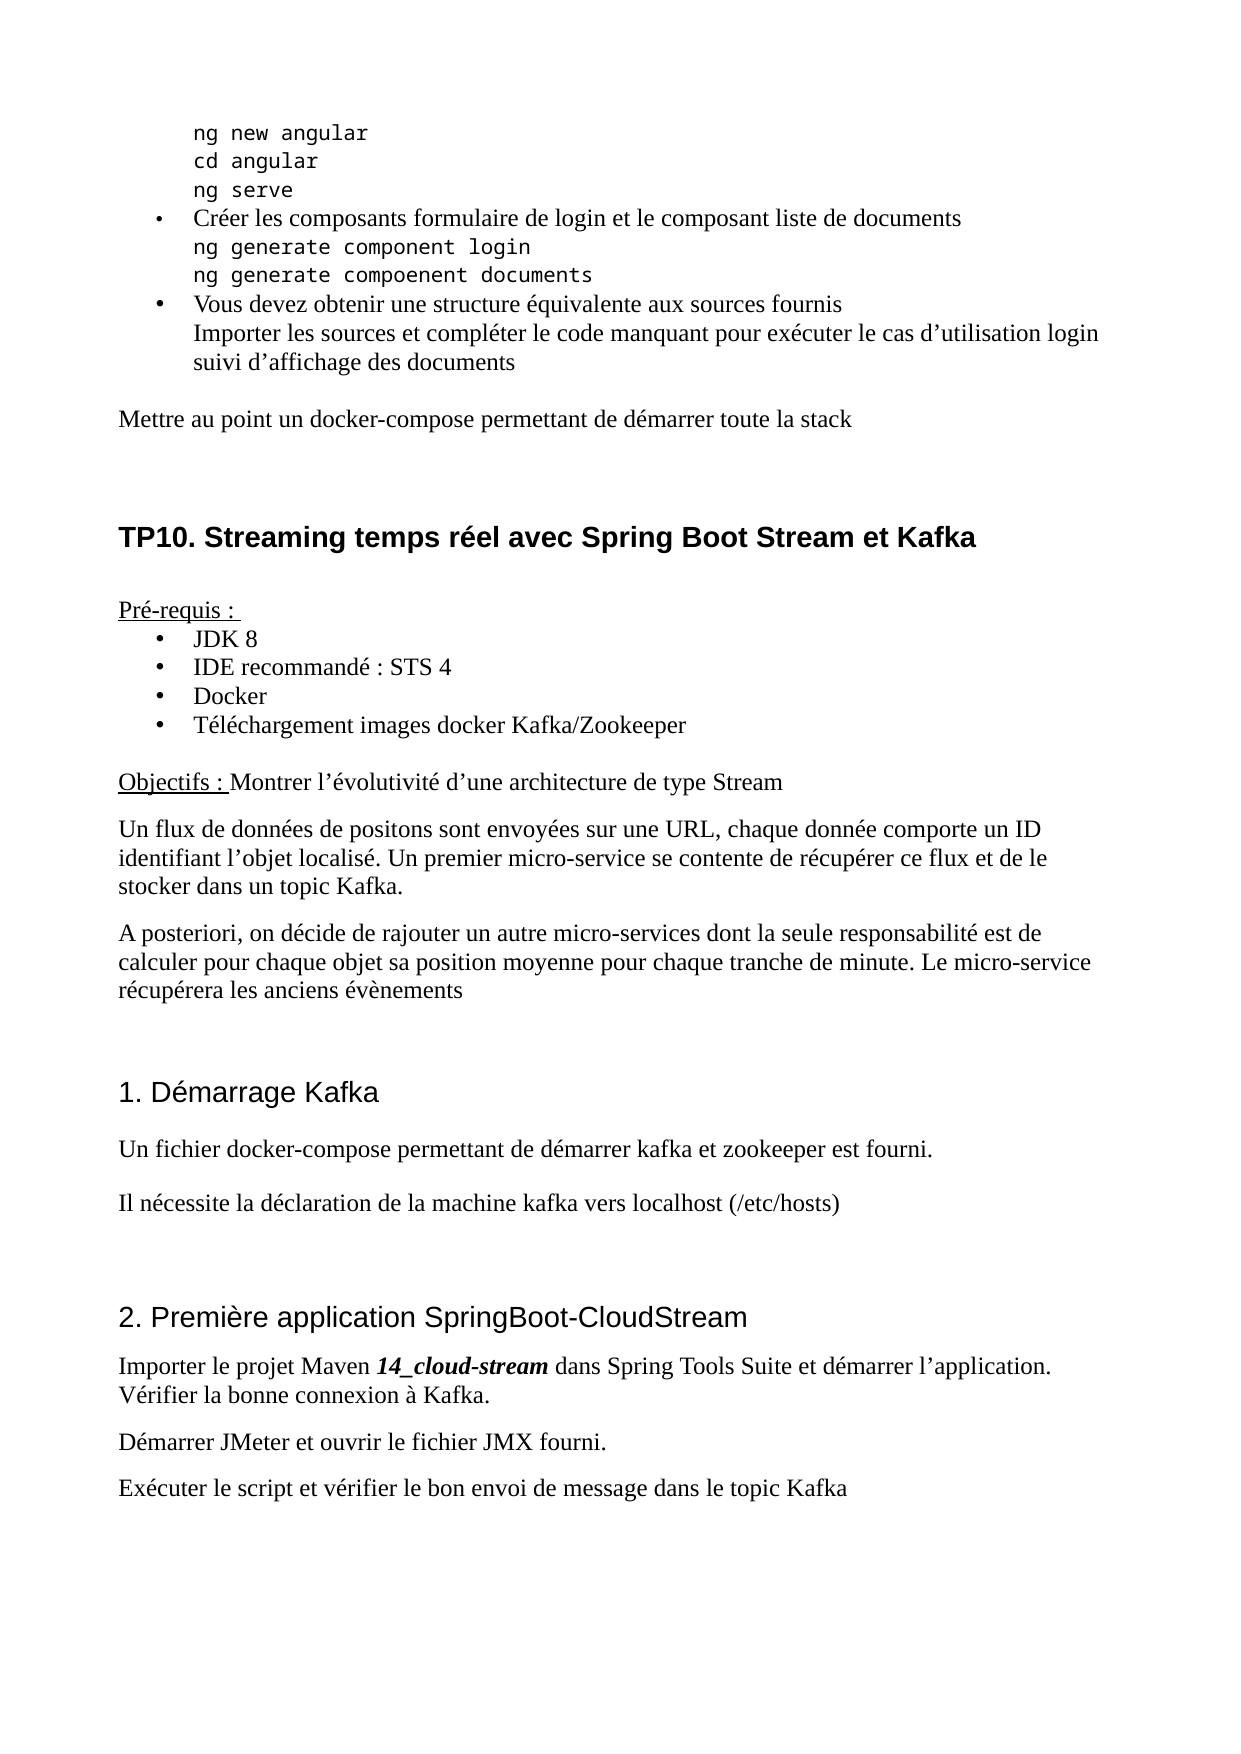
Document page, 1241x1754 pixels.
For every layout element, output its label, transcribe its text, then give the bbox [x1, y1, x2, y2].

text Démarrer JMeter et ouvrir le fichier JMX fourni. [118, 1427, 1122, 1455]
list ng new angular [156, 118, 1122, 147]
subtitle 2. Première application SpringBoot-CloudStream [118, 1300, 1122, 1334]
text Importer le projet Maven 14_cloud-stream dans Spring Tools Suite et démarrer l’application. Vérifier la bonne connexion à Kafka. [118, 1351, 1122, 1409]
text Objectifs : Montrer l’évolutivité d’une architecture de type Stream [118, 767, 1122, 796]
text Pré-requis : [118, 595, 1122, 624]
subtitle Il nécessite la déclaration de la machine kafka vers localhost (/etc/hosts) [118, 1188, 1122, 1217]
text Mettre au point un docker-compose permettant de démarrer toute la stack [118, 404, 1122, 433]
subtitle Un fichier docker-compose permettant de démarrer kafka et zookeeper est fourni. [118, 1134, 1122, 1163]
list JDK 8 [156, 624, 1122, 652]
list Vous devez obtenir une structure équivalente aux sources fournis Importer les sources et compléter le code manquant pour exécuter le cas d’utilisation login suivi d’affichage des documents [156, 289, 1122, 375]
subtitle TP10. Streaming temps réel avec Spring Boot Stream et Kafka [118, 520, 1122, 554]
list cd angular [156, 147, 1122, 175]
subtitle 1. Démarrage Kafka [118, 1076, 1122, 1109]
list Créer les composants formulaire de login et le composant liste de documents ng generate component login ng generate compoenent documents [156, 203, 1122, 289]
text Un flux de données de positons sont envoyées sur une URL, chaque donnée comporte un ID identifiant l’objet localisé. Un premier micro-service se contente de récupérer ce flux et de le stocker dans un topic Kafka. [118, 814, 1122, 900]
list Téléchargement images docker Kafka/Zookeeper [156, 710, 1122, 739]
text A posteriori, on décide de rajouter un autre micro-services dont la seule responsabilité est de calculer pour chaque objet sa position moyenne pour chaque tranche de minute. Le micro-service récupérera les anciens évènements [118, 918, 1122, 1004]
text Exécuter le script et vérifier le bon envoi de message dans le topic Kafka [118, 1473, 1122, 1502]
list IDE recommandé : STS 4 [156, 652, 1122, 681]
list ng serve [156, 175, 1122, 203]
list Docker [156, 681, 1122, 710]
